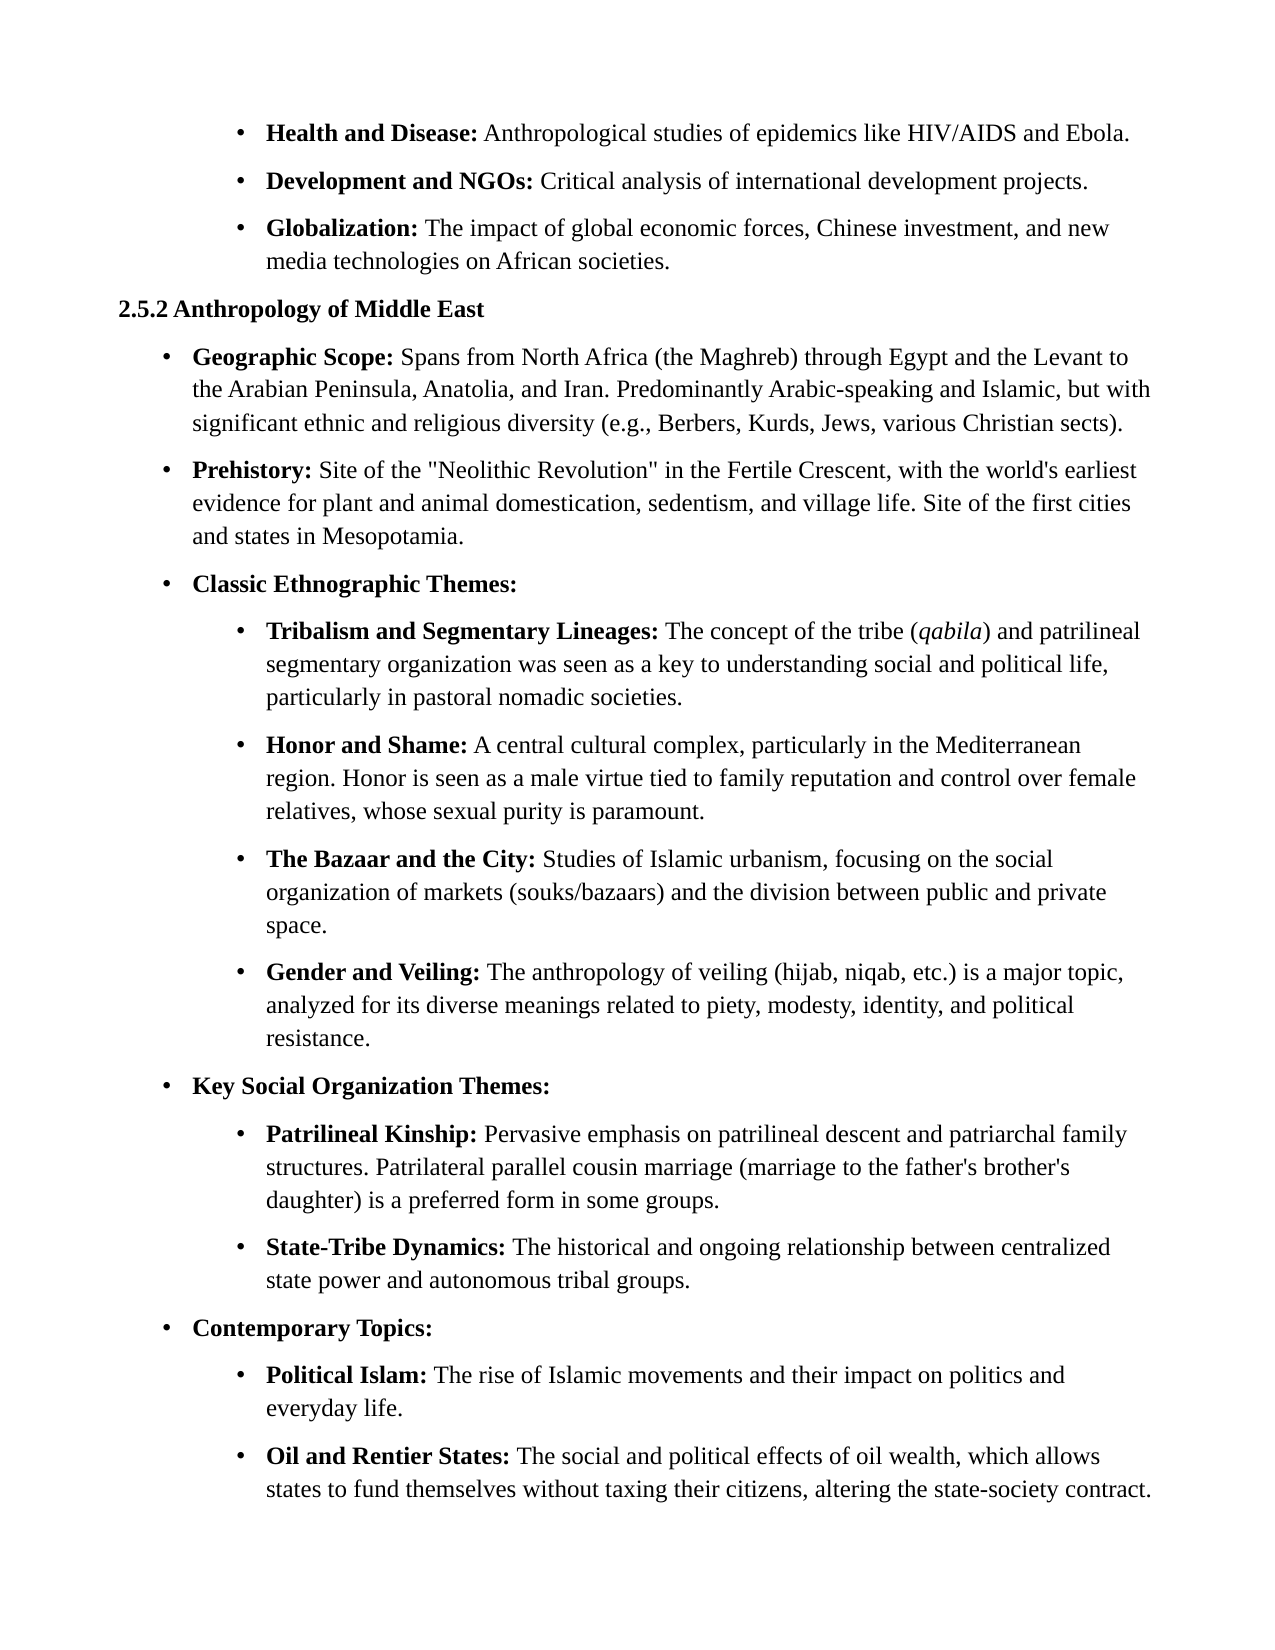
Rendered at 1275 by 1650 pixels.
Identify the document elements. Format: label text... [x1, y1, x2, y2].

list Classic Ethnographic Themes: [162, 569, 1157, 598]
list Prehistory: Site of the "Neolithic Revolution" in the Fertile Crescent, with the world's earliest evidence for plant and animal domestication, sedentism, and village life. Site of the first cities and states in Mesopotamia. [162, 455, 1157, 550]
list Development and NGOs: Critical analysis of international development projects. [236, 166, 1157, 194]
list Gender and Veiling: The anthropology of veiling (hijab, niqab, etc.) is a major topic, analyzed for its diverse meanings related to piety, modesty, identity, and political resistance. [236, 957, 1157, 1052]
list Oil and Rentier States: The social and political effects of oil wealth, which allows states to fund themselves without taxing their citizens, altering the state-society contract. [236, 1441, 1157, 1503]
list Key Social Organization Themes: [162, 1071, 1157, 1100]
list Patrilineal Kinship: Pervasive emphasis on patrilineal descent and patriarchal family structures. Patrilateral parallel cousin marriage (marriage to the father's brother's daughter) is a preferred form in some groups. [236, 1119, 1157, 1213]
list Political Islam: The rise of Islamic movements and their impact on politics and everyday life. [236, 1361, 1157, 1422]
list Geographic Scope: Spans from North Africa (the Maghreb) through Egypt and the Levant to the Arabian Peninsula, Anatolia, and Iran. Predominantly Arabic-speaking and Islamic, but with significant ethnic and religious diversity (e.g., Berbers, Kurds, Jews, various Christian sects). [162, 342, 1157, 436]
list Health and Disease: Anthropological studies of epidemics like HIV/AIDS and Ebola. [236, 118, 1157, 147]
list State-Tribe Dynamics: The historical and ongoing relationship between centralized state power and autonomous tribal groups. [236, 1232, 1157, 1294]
text 2.5.2 Anthropology of Middle East [118, 294, 1157, 323]
list Globalization: The impact of global economic forces, Chinese investment, and new media technologies on African societies. [236, 213, 1157, 275]
list Tribalism and Segmentary Lineages: The concept of the tribe (qabila) and patrilineal segmentary organization was seen as a key to understanding social and political life, particularly in pastoral nomadic societies. [236, 616, 1157, 711]
list Contemporary Topics: [162, 1313, 1157, 1342]
list Honor and Shame: A central cultural complex, particularly in the Mediterranean region. Honor is seen as a male virtue tied to family reputation and control over female relatives, whose sexual purity is paramount. [236, 730, 1157, 825]
list The Bazaar and the City: Studies of Islamic urbanism, focusing on the social organization of markets (souks/bazaars) and the division between public and private space. [236, 844, 1157, 938]
